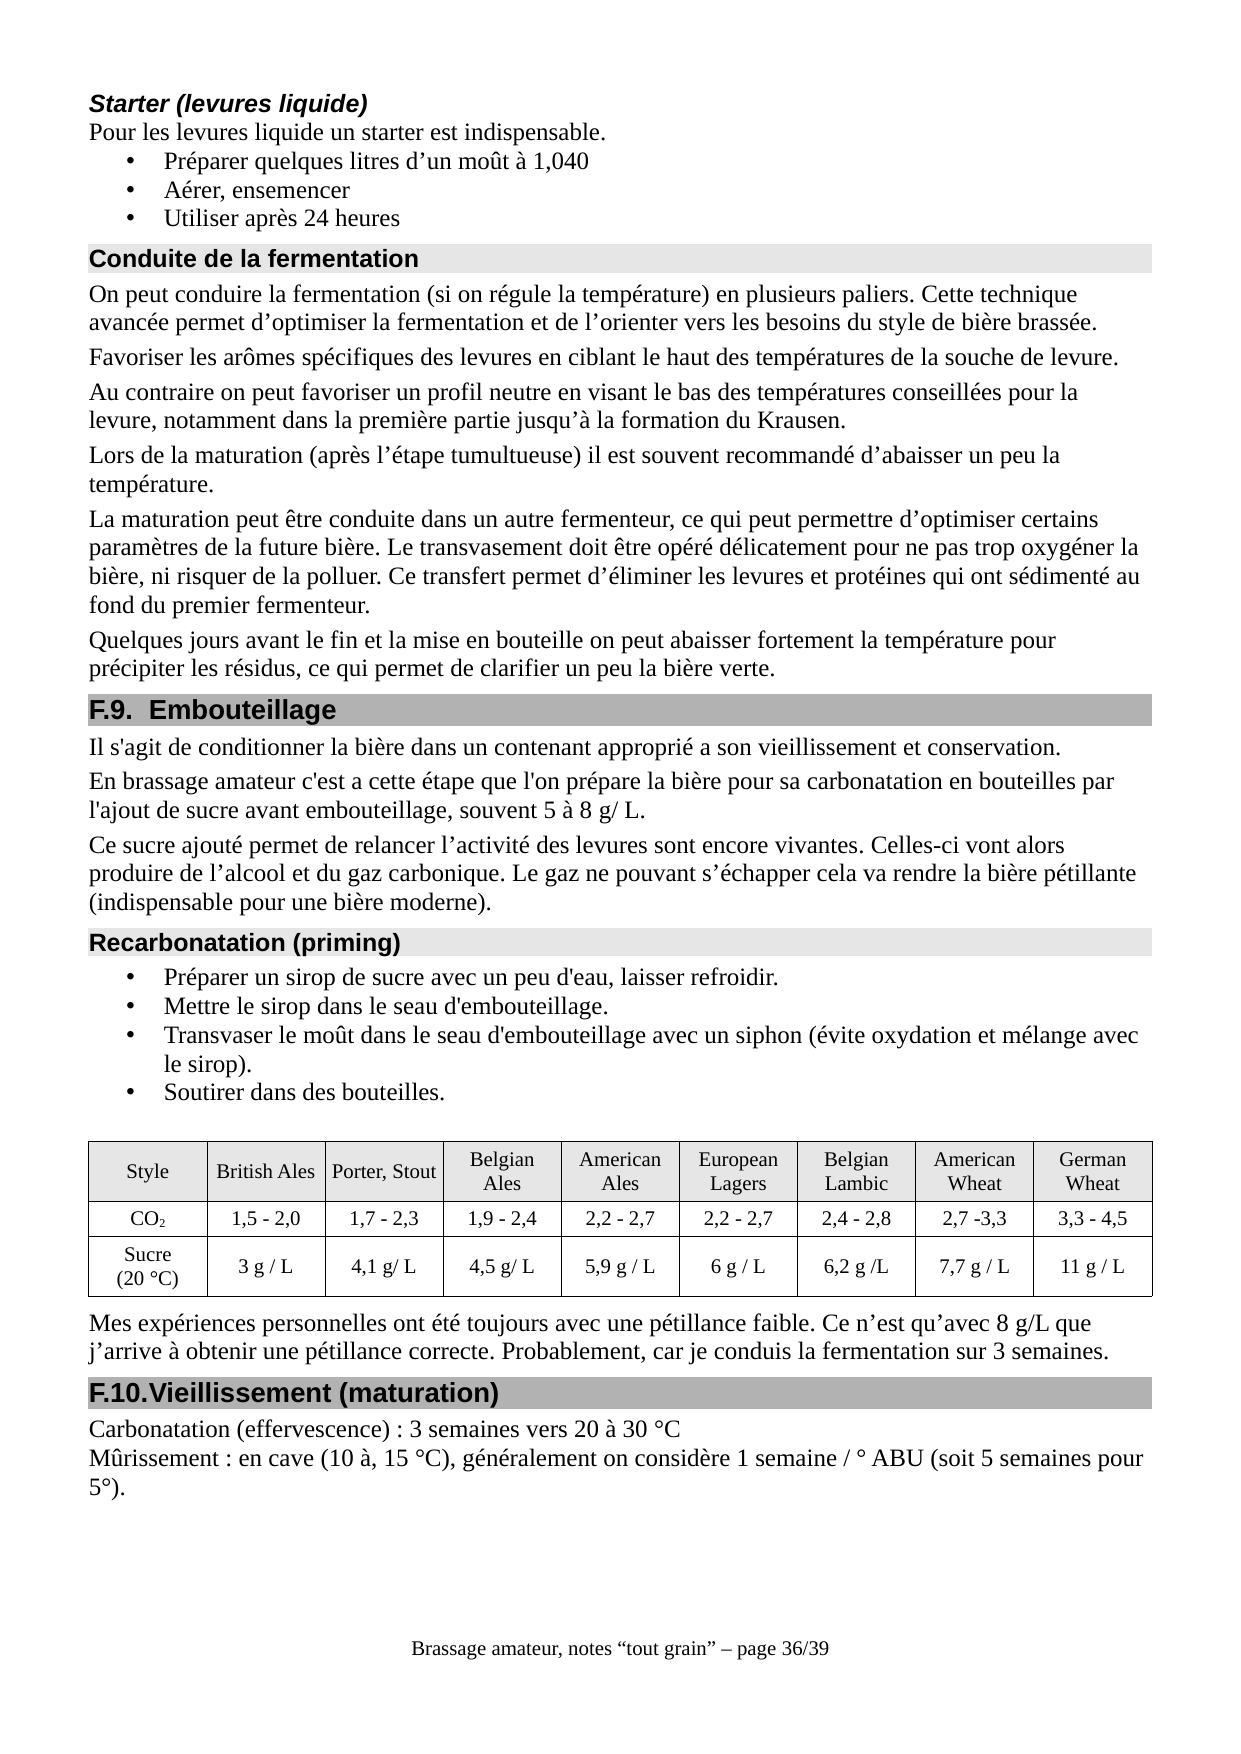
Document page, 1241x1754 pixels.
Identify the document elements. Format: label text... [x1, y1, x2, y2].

table_cell 2,4 - 2,8 [798, 1202, 915, 1236]
table_cell 1,9 - 2,4 [444, 1202, 561, 1236]
table_cell 6,2 g /L [798, 1237, 915, 1296]
text Pour les levures liquide un starter est indispensable. [88, 117, 1152, 146]
table_cell 2,7 -3,3 [916, 1202, 1033, 1236]
subtitle Starter (levures liquide) [88, 88, 1152, 117]
text On peut conduire la fermentation (si on régule la température) en plusieurs paliers. Cette technique avancée permet d’optimiser la fermentation et de l’orienter vers les besoins du style de bière brassée. [88, 279, 1152, 336]
table_cell Sucre (20 °C) [89, 1237, 207, 1296]
table_cell 7,7 g / L [916, 1237, 1033, 1296]
list Transvaser le moût dans le seau d'embouteillage avec un siphon (évite oxydation et mélange avec le sirop). [126, 1020, 1152, 1077]
list Mettre le sirop dans le seau d'embouteillage. [126, 991, 1152, 1020]
table_cell 3 g / L [208, 1237, 325, 1296]
table_header Porter, Stout [326, 1142, 443, 1201]
table_cell 3,3 - 4,5 [1034, 1202, 1152, 1236]
table_cell 1,5 - 2,0 [208, 1202, 325, 1236]
text Lors de la maturation (après l’étape tumultueuse) il est souvent recommandé d’abaisser un peu la température. [88, 440, 1152, 498]
list Soutirer dans des bouteilles. [126, 1077, 1152, 1106]
list Préparer un sirop de sucre avec un peu d'eau, laisser refroidir. [126, 962, 1152, 991]
list Utiliser après 24 heures [126, 203, 1152, 232]
text Au contraire on peut favoriser un profil neutre en visant le bas des températures conseillées pour la levure, notamment dans la première partie jusqu’à la formation du Krausen. [88, 377, 1152, 434]
table_header American Ales [562, 1142, 679, 1201]
text En brassage amateur c'est a cette étape que l'on prépare la bière pour sa carbonatation en bouteilles par l'ajout de sucre avant embouteillage, souvent 5 à 8 g/ L. [88, 766, 1152, 824]
text Ce sucre ajouté permet de relancer l’activité des levures sont encore vivantes. Celles-ci vont alors produire de l’alcool et du gaz carbonique. Le gaz ne pouvant s’échapper cela va rendre la bière pétillante (indispensable pour une bière moderne). [88, 830, 1152, 916]
text Favoriser les arômes spécifiques des levures en ciblant le haut des températures de la souche de levure. [88, 342, 1152, 371]
table_cell 2,2 - 2,7 [680, 1202, 797, 1236]
text Mûrissement : en cave (10 à, 15 °C), généralement on considère 1 semaine / ° ABU (soit 5 semaines pour 5°). [88, 1443, 1152, 1501]
table_header German Wheat [1034, 1142, 1152, 1201]
table_cell 11 g / L [1034, 1237, 1152, 1296]
table_header American Wheat [916, 1142, 1033, 1201]
table_header European Lagers [680, 1142, 797, 1201]
text Quelques jours avant le fin et la mise en bouteille on peut abaisser fortement la température pour précipiter les résidus, ce qui permet de clarifier un peu la bière verte. [88, 625, 1152, 682]
table_cell 2,2 - 2,7 [562, 1202, 679, 1236]
table_cell 1,7 - 2,3 [326, 1202, 443, 1236]
list Préparer quelques litres d’un moût à 1,040 [126, 146, 1152, 175]
table_header Style [89, 1142, 207, 1201]
table_cell 4,1 g/ L [326, 1237, 443, 1296]
subtitle Recarbonatation (priming) [88, 928, 1152, 956]
table_cell 4,5 g/ L [444, 1237, 561, 1296]
table_cell 6 g / L [680, 1237, 797, 1296]
table_header Belgian Ales [444, 1142, 561, 1201]
text Mes expériences personnelles ont été toujours avec une pétillance faible. Ce n’est qu’avec 8 g/L que j’arrive à obtenir une pétillance correcte. Probablement, car je conduis la fermentation sur 3 semaines. [88, 1308, 1152, 1365]
subtitle Vieillissement (maturation) [88, 1377, 1152, 1409]
table_header Belgian Lambic [798, 1142, 915, 1201]
list Aérer, ensemencer [126, 175, 1152, 203]
subtitle Conduite de la fermentation [88, 244, 1152, 273]
table_cell 5,9 g / L [562, 1237, 679, 1296]
table_header British Ales [208, 1142, 325, 1201]
text Carbonatation (effervescence) : 3 semaines vers 20 à 30 °C [88, 1414, 1152, 1443]
subtitle Embouteillage [88, 694, 1152, 726]
text Il s'agit de conditionner la bière dans un contenant approprié a son vieillissement et conservation. [88, 732, 1152, 760]
table_cell CO2 [89, 1202, 207, 1236]
text La maturation peut être conduite dans un autre fermenteur, ce qui peut permettre d’optimiser certains paramètres de la future bière. Le transvasement doit être opéré délicatement pour ne pas trop oxygéner la bière, ni risquer de la polluer. Ce transfert permet d’éliminer les levures et protéines qui ont sédimenté au fond du premier fermenteur. [88, 504, 1152, 619]
